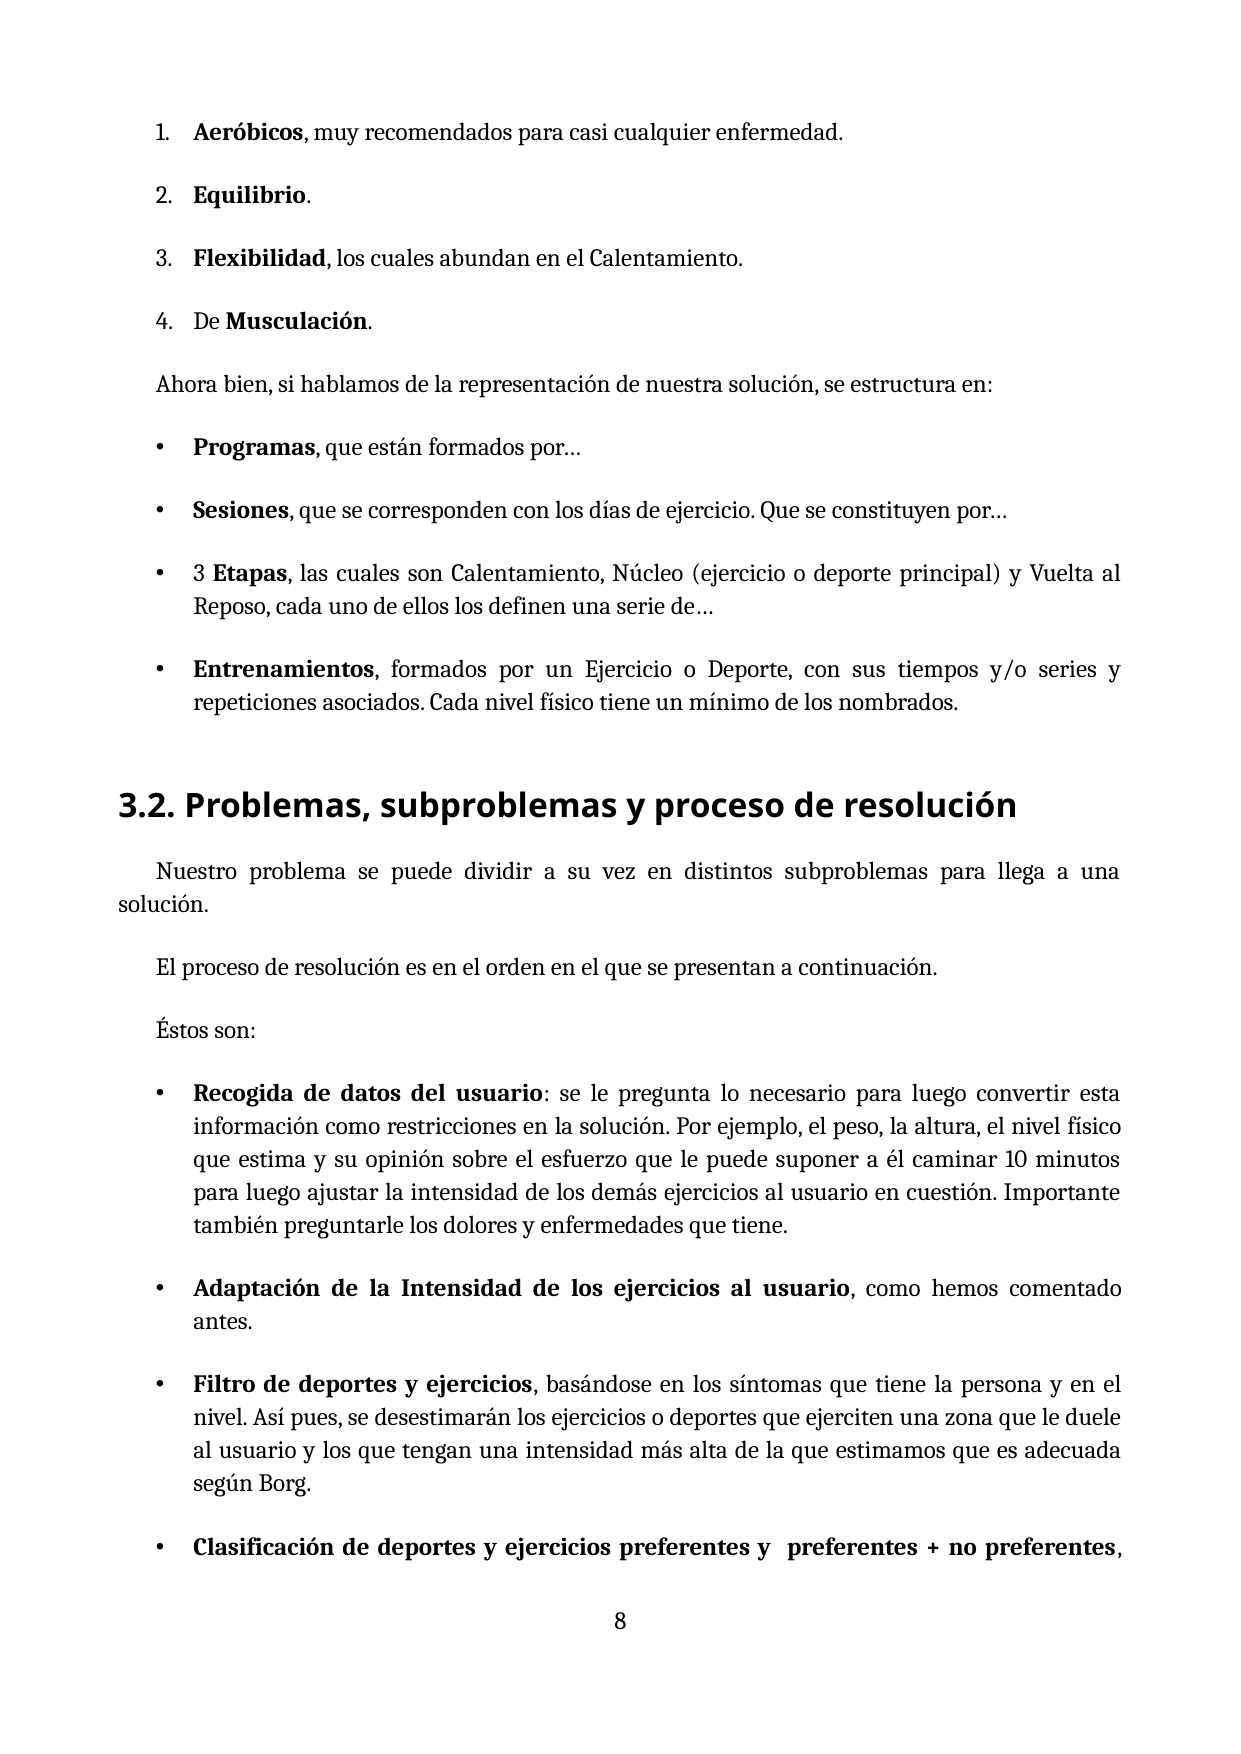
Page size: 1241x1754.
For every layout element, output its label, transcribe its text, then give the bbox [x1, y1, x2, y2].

list Entrenamientos, formados por un Ejercicio o Deporte, con sus tiempos y/o series y repeticiones asociados. Cada nivel físico tiene un mínimo de los nombrados. [156, 655, 1122, 717]
list Sesiones, que se corresponden con los días de ejercicio. Que se constituyen por… [156, 496, 1122, 525]
list Recogida de datos del usuario: se le pregunta lo necesario para luego convertir esta información como restricciones en la solución. Por ejemplo, el peso, la altura, el nivel físico que estima y su opinión sobre el esfuerzo que le puede suponer a él caminar 10 minutos para luego ajustar la intensidad de los demás ejercicios al usuario en cuestión. Importante también preguntarle los dolores y enfermedades que tiene. [156, 1079, 1122, 1240]
list Filtro de deportes y ejercicios, basándose en los síntomas que tiene la persona y en el nivel. Así pues, se desestimarán los ejercicios o deportes que ejerciten una zona que le duele al usuario y los que tengan una intensidad más alta de la que estimamos que es adecuada según Borg. [156, 1370, 1122, 1498]
text El proceso de resolución es en el orden en el que se presentan a continuación. [118, 953, 1122, 982]
text Nuestro problema se puede dividir a su vez en distintos subproblemas para llega a una solución. [118, 857, 1122, 919]
list Adaptación de la Intensidad de los ejercicios al usuario, como hemos comentado antes. [156, 1274, 1122, 1336]
list Programas, que están formados por… [156, 433, 1122, 462]
text Éstos son: [118, 1016, 1122, 1045]
list Equilibrio. [156, 181, 1122, 210]
text Ahora bien, si hablamos de la representación de nuestra solución, se estructura en: [118, 370, 1122, 399]
list Flexibilidad, los cuales abundan en el Calentamiento. [156, 244, 1122, 273]
list Aeróbicos, muy recomendados para casi cualquier enfermedad. [156, 118, 1122, 147]
list Clasificación de deportes y ejercicios preferentes y preferentes + no preferentes, [156, 1532, 1122, 1561]
subtitle 3.2. Problemas, subproblemas y proceso de resolución [118, 781, 1122, 827]
list De Musculación. [156, 307, 1122, 336]
list 3 Etapas, las cuales son Calentamiento, Núcleo (ejercicio o deporte principal) y Vuelta al Reposo, cada uno de ellos los definen una serie de… [156, 559, 1122, 621]
